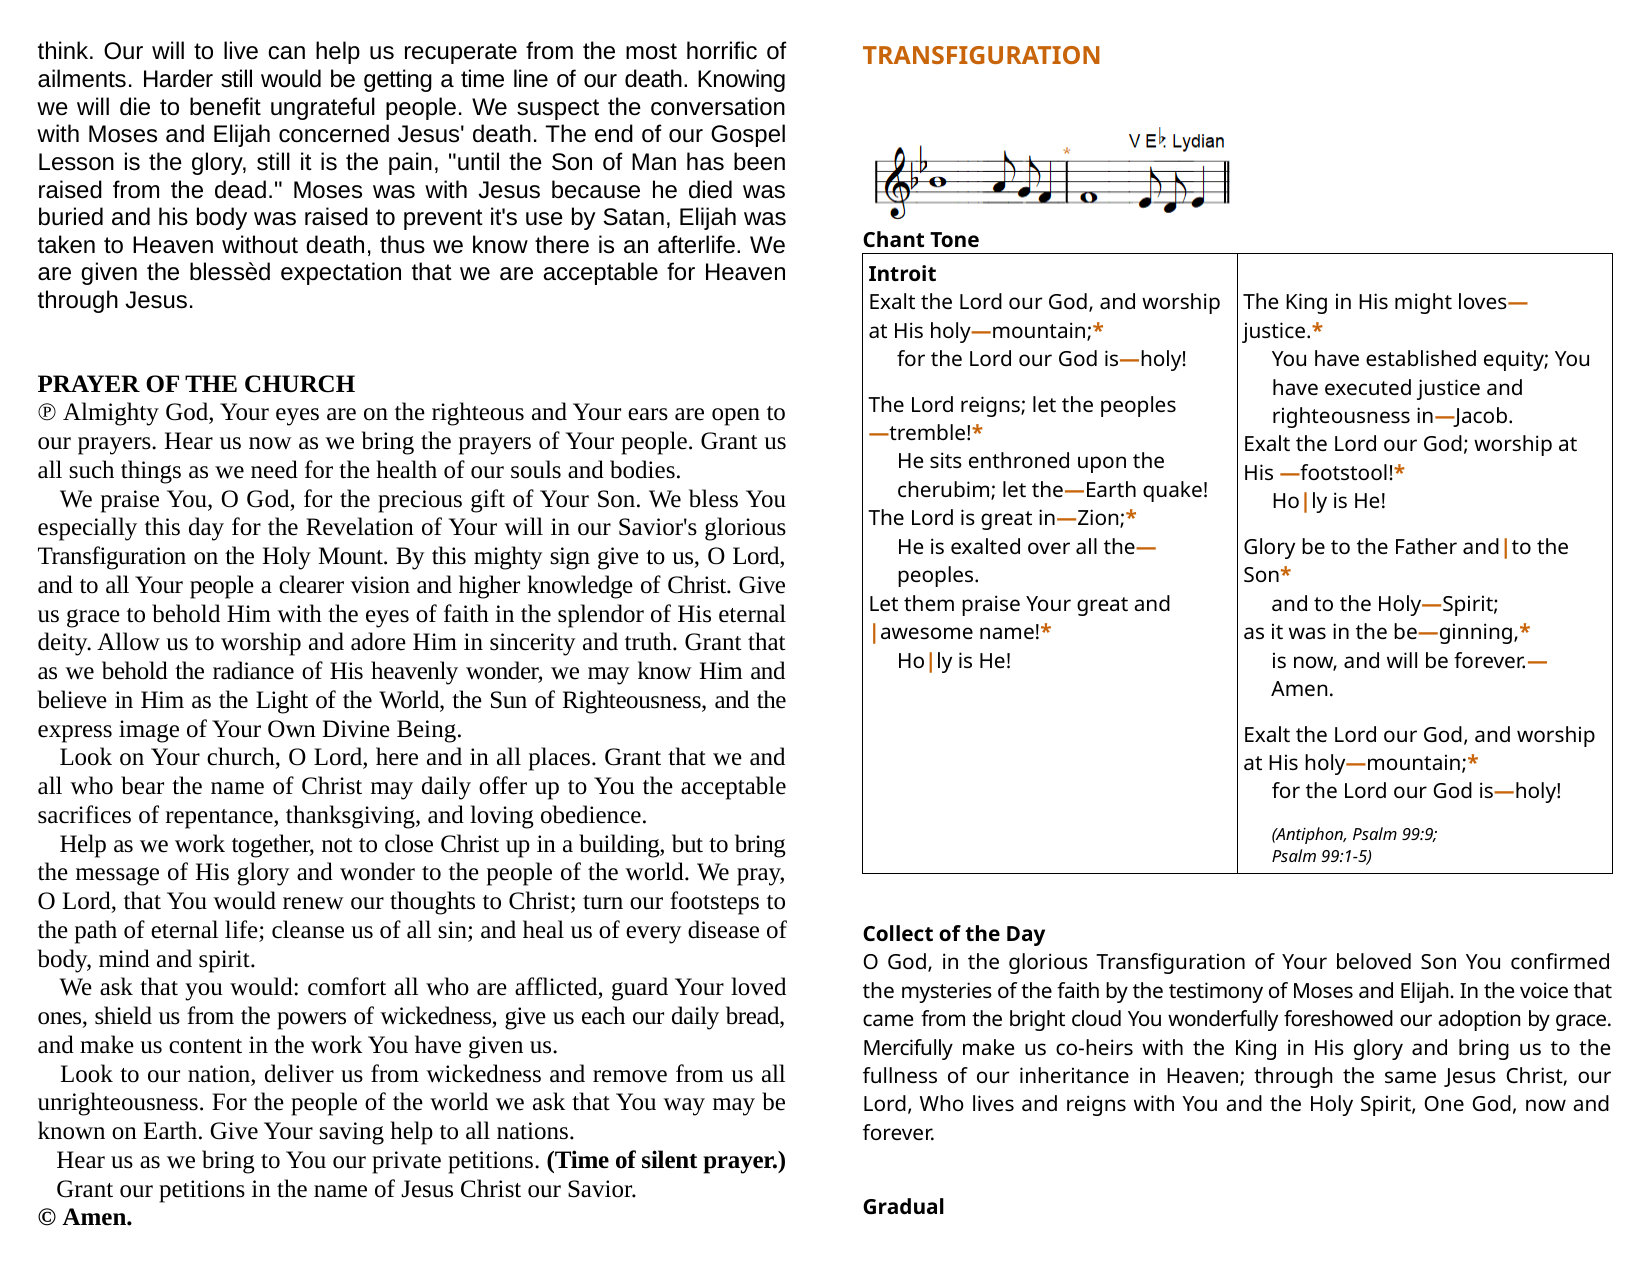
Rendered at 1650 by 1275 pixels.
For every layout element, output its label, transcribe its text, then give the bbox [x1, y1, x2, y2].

text Chant Tone [862, 100, 1612, 253]
table_header Introit Exalt the Lord our God, and worship at His holy—mountain;* for the Lord our God is—holy! The Lord reigns; let the peoples —tremble!* He sits enthroned upon the cherubim; let the—Earth quake! The Lord is great in—Zion;* He is exalted over all the—peoples. Let them praise Your great and |awesome name!* Ho|ly is He! [863, 254, 1237, 873]
text Help as we work together, not to close Christ up in a building, but to bring the message of His glory and wonder to the people of the world. We pray, O Lord, that You would renew our thoughts to Christ; turn our footsteps to the path of eternal life; cleanse us of all sin; and heal us of every disease of body, mind and spirit. [37, 829, 787, 972]
text We praise You, O God, for the precious gift of Your Son. We bless You especially this day for the Revelation of Your will in our Savior's glorious Transfiguration on the Holy Mount. By this mighty sign give to us, O Lord, and to all Your people a clearer vision and higher knowledge of Christ. Give us grace to behold Him with the eyes of faith in the splendor of His eternal deity. Allow us to worship and adore Him in sincerity and truth. Grant that as we behold the radiance of His heavenly wonder, we may know Him and believe in Him as the Light of the World, the Sun of Righteousness, and the express image of Your Own Divine Being. [37, 484, 787, 742]
text © Amen. [37, 1202, 787, 1231]
text TRANSFIGURATION [862, 37, 1612, 72]
text think. Our will to live can help us recuperate from the most horrific of ailments. Harder still would be getting a time line of our death. Knowing we will die to benefit ungrateful people. We suspect the conversation with Moses and Elijah concerned Jesus' death. The end of our Gospel Lesson is the glory, still it is the pain, "until the Son of Man has been raised from the dead." Moses was with Jesus because he died was buried and his body was raised to prevent it's use by Satan, Elijah was taken to Heaven without death, thus we know there is an afterlife. We are given the blessèd expectation that we are acceptable for Heaven through Jesus. [37, 37, 787, 313]
text Hear us as we bring to You our private petitions. (Time of silent prayer.) [37, 1145, 787, 1174]
text Collect of the Day [862, 919, 1612, 947]
text PRAYER OF THE CHURCH [37, 369, 787, 397]
text ℗ Almighty God, Your eyes are on the righteous and Your ears are open to our prayers. Hear us now as we bring the prayers of Your people. Grant us all such things as we need for the health of our souls and bodies. [37, 397, 787, 484]
text Look on Your church, O Lord, here and in all places. Grant that we and all who bear the name of Christ may daily offer up to You the acceptable sacrifices of repentance, thanksgiving, and loving obedience. [37, 742, 787, 829]
text We ask that you would: comfort all who are afflicted, guard Your loved ones, shield us from the powers of wickedness, give us each our daily bread, and make us content in the work You have given us. [37, 972, 787, 1059]
text Look to our nation, deliver us from wickedness and remove from us all unrighteousness. For the people of the world we ask that You way may be known on Earth. Give Your saving help to all nations. [37, 1059, 787, 1145]
text O God, in the glorious Transfiguration of Your beloved Son You confirmed the mysteries of the faith by the testimony of Moses and Elijah. In the voice that came from the bright cloud You wonderfully foreshowed our adoption by grace. Mercifully make us co-heirs with the King in His glory and bring us to the fullness of our inheritance in Heaven; through the same Jesus Christ, our Lord, Who lives and reigns with You and the Holy Spirit, One God, now and forever. [862, 947, 1612, 1146]
picture [870, 125, 1233, 225]
text Grant our petitions in the name of Jesus Christ our Savior. [37, 1174, 787, 1202]
table_header The King in His might loves—justice.* You have established equity; You have executed justice and righteousness in—Jacob. Exalt the Lord our God; worship at His —footstool!* Ho|ly is He! Glory be to the Father and|to the Son* and to the Holy—Spirit; as it was in the be—ginning,* is now, and will be forever.—Amen. Exalt the Lord our God, and worship at His holy—mountain;* for the Lord our God is—holy! (Antiphon, Psalm 99:9; Psalm 99:1-5) [1238, 254, 1612, 873]
text Gradual [862, 1192, 1612, 1220]
